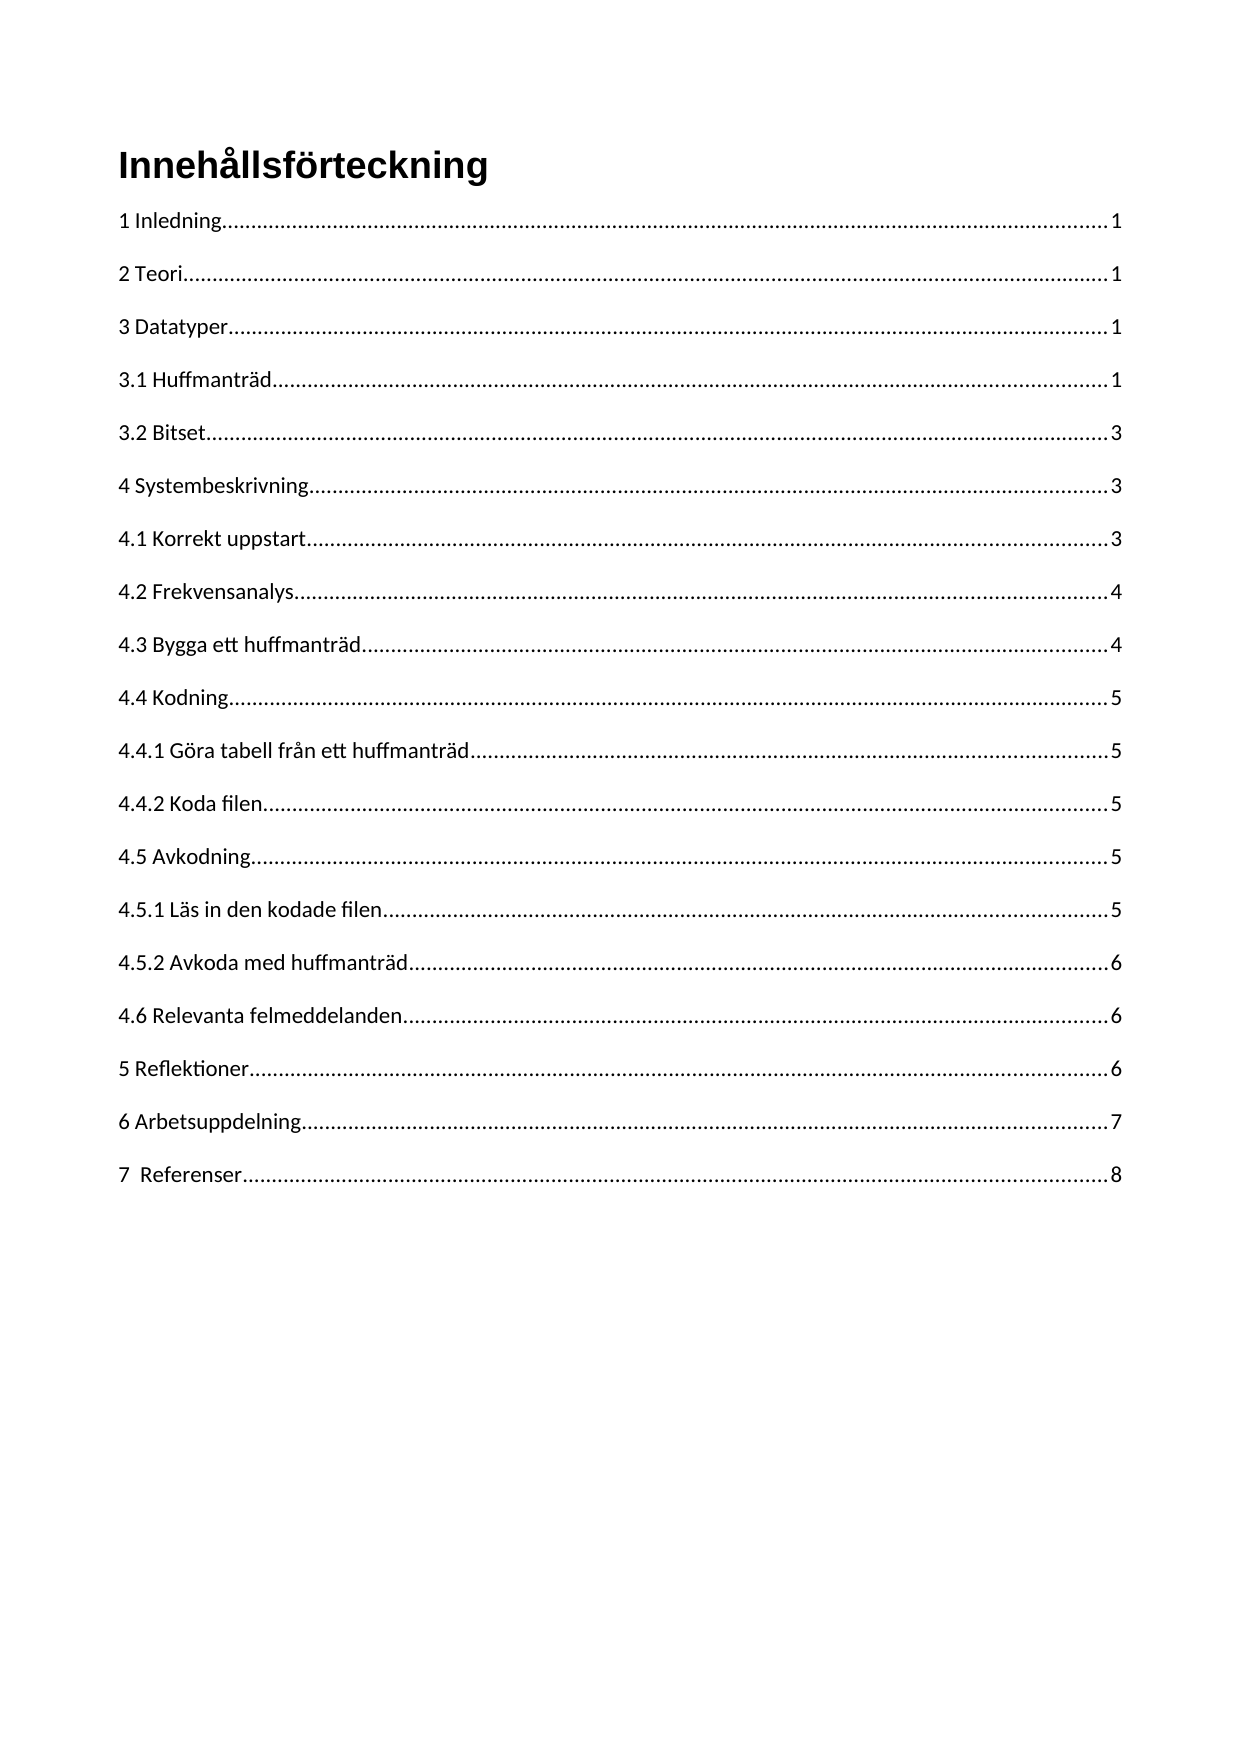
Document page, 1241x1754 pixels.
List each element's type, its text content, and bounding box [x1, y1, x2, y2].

text 4.4.2 Koda filen 5 [118, 789, 1122, 817]
text 4 Systembeskrivning 3 [118, 471, 1122, 499]
text 4.2 Frekvensanalys 4 [118, 577, 1122, 605]
text 1 Inledning 1 [118, 206, 1122, 234]
text 4.5.1 Läs in den kodade filen 5 [118, 895, 1122, 923]
text 3.1 Huffmanträd 1 [118, 365, 1122, 393]
text 4.3 Bygga ett huffmanträd 4 [118, 630, 1122, 658]
text 2 Teori 1 [118, 259, 1122, 287]
text 7 Referenser 8 [118, 1160, 1122, 1188]
text 5 Reflektioner 6 [118, 1054, 1122, 1082]
text 4.5.2 Avkoda med huffmanträd 6 [118, 948, 1122, 976]
text 6 Arbetsuppdelning 7 [118, 1107, 1122, 1135]
text 3 Datatyper 1 [118, 312, 1122, 340]
text 4.4.1 Göra tabell från ett huffmanträd 5 [118, 736, 1122, 764]
text 4.6 Relevanta felmeddelanden 6 [118, 1001, 1122, 1029]
text 3.2 Bitset 3 [118, 418, 1122, 446]
subtitle Innehållsförteckning [118, 143, 1122, 187]
text 4.5 Avkodning 5 [118, 842, 1122, 870]
text 4.1 Korrekt uppstart 3 [118, 524, 1122, 552]
text 4.4 Kodning 5 [118, 683, 1122, 711]
